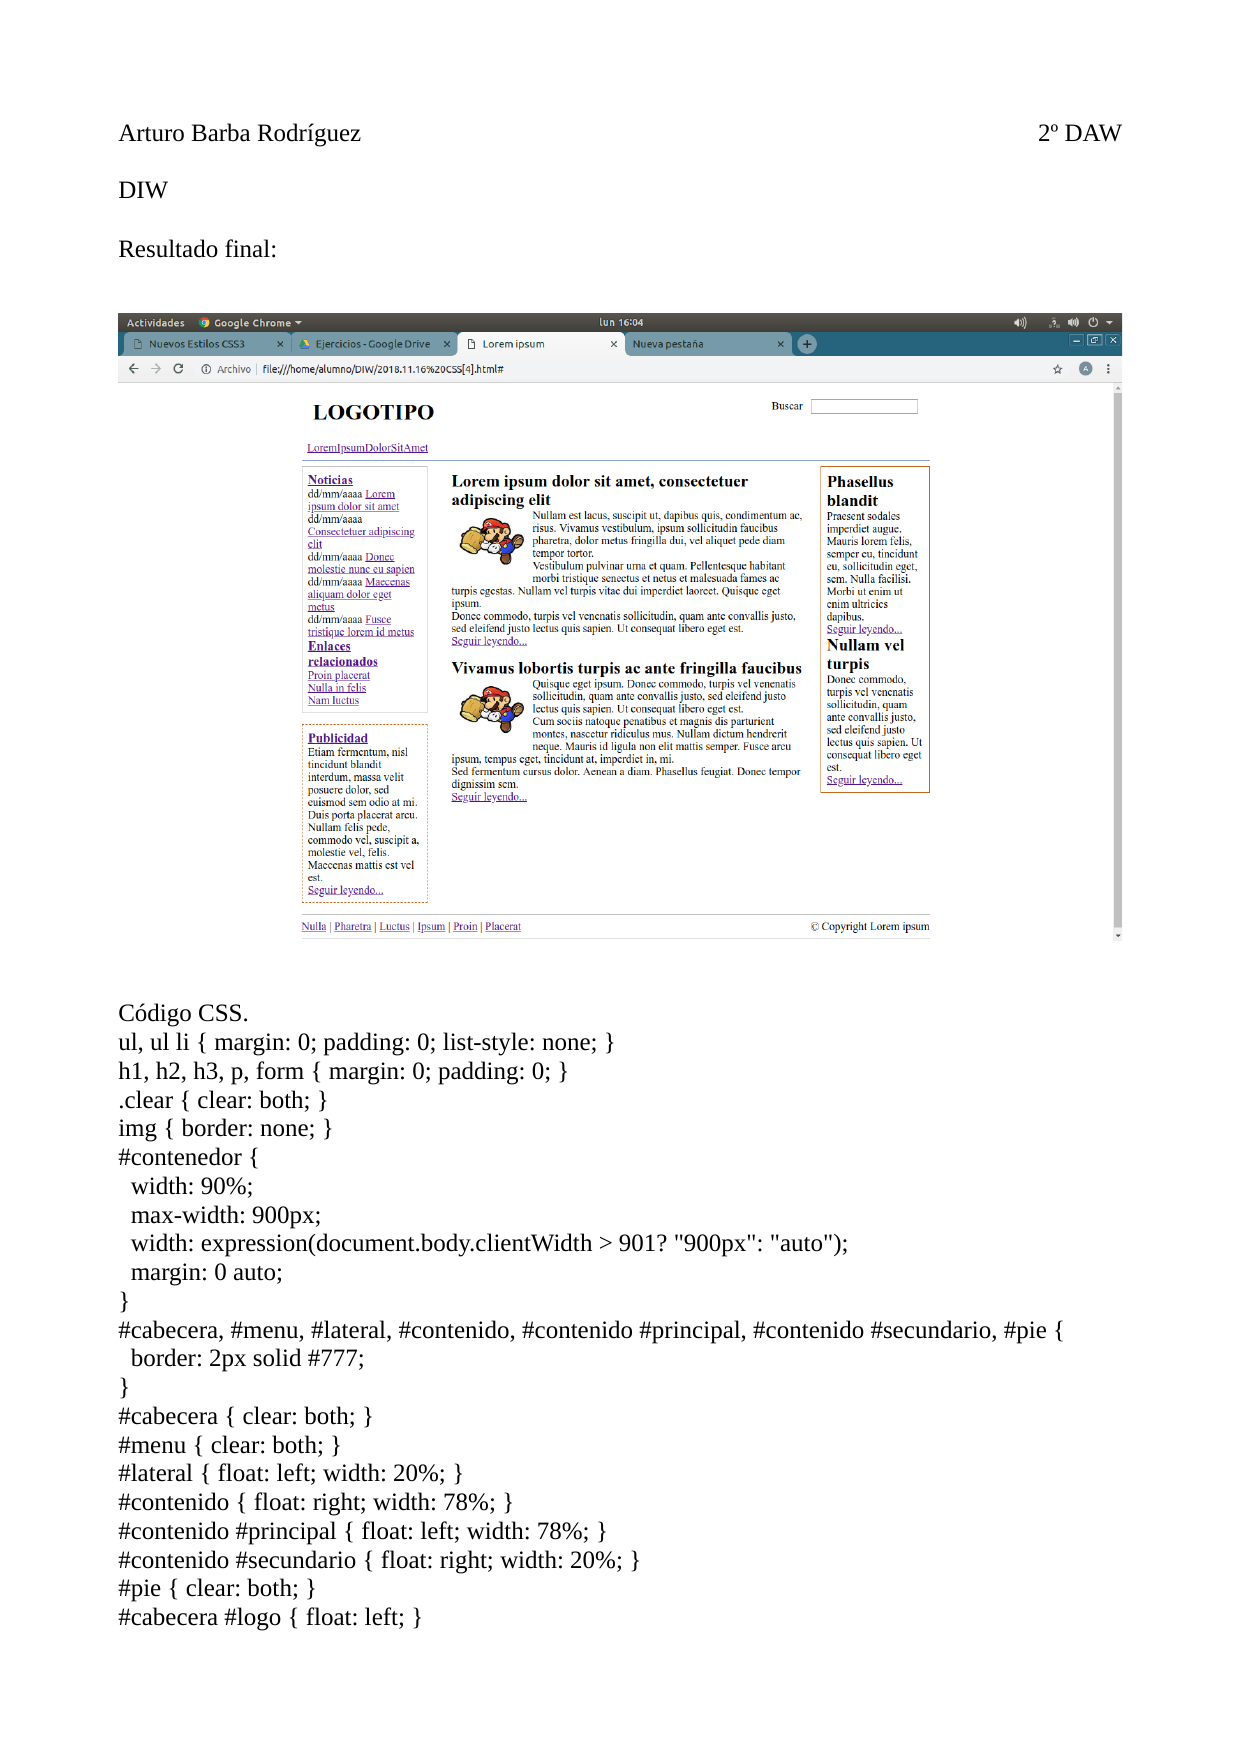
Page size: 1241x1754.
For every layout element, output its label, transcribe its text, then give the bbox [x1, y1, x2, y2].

text width: 90%; [118, 1171, 1122, 1200]
text margin: 0 auto; [118, 1257, 1122, 1286]
text #cabecera #logo { float: left; } [118, 1602, 1122, 1631]
text #cabecera { clear: both; } [118, 1401, 1122, 1430]
text #contenido #principal { float: left; width: 78%; } [118, 1516, 1122, 1545]
text Código CSS. [118, 998, 1122, 1027]
text #contenedor { [118, 1142, 1122, 1171]
text #lateral { float: left; width: 20%; } [118, 1458, 1122, 1487]
text } [118, 1372, 1122, 1401]
text #pie { clear: both; } [118, 1573, 1122, 1602]
text } [118, 1286, 1122, 1315]
text Resultado final: [118, 234, 1122, 263]
text max-width: 900px; [118, 1200, 1122, 1228]
text width: expression(document.body.clientWidth > 901? "900px": "auto"); [118, 1228, 1122, 1257]
text #contenido { float: right; width: 78%; } [118, 1487, 1122, 1516]
picture [118, 313, 1123, 941]
text #contenido #secundario { float: right; width: 20%; } [118, 1545, 1122, 1573]
text .clear { clear: both; } [118, 1085, 1122, 1113]
text border: 2px solid #777; [118, 1343, 1122, 1372]
text #cabecera, #menu, #lateral, #contenido, #contenido #principal, #contenido #secundario, #pie { [118, 1315, 1122, 1343]
text ul, ul li { margin: 0; padding: 0; list-style: none; } [118, 1027, 1122, 1056]
text img { border: none; } [118, 1113, 1122, 1142]
text h1, h2, h3, p, form { margin: 0; padding: 0; } [118, 1056, 1122, 1085]
text #menu { clear: both; } [118, 1430, 1122, 1458]
